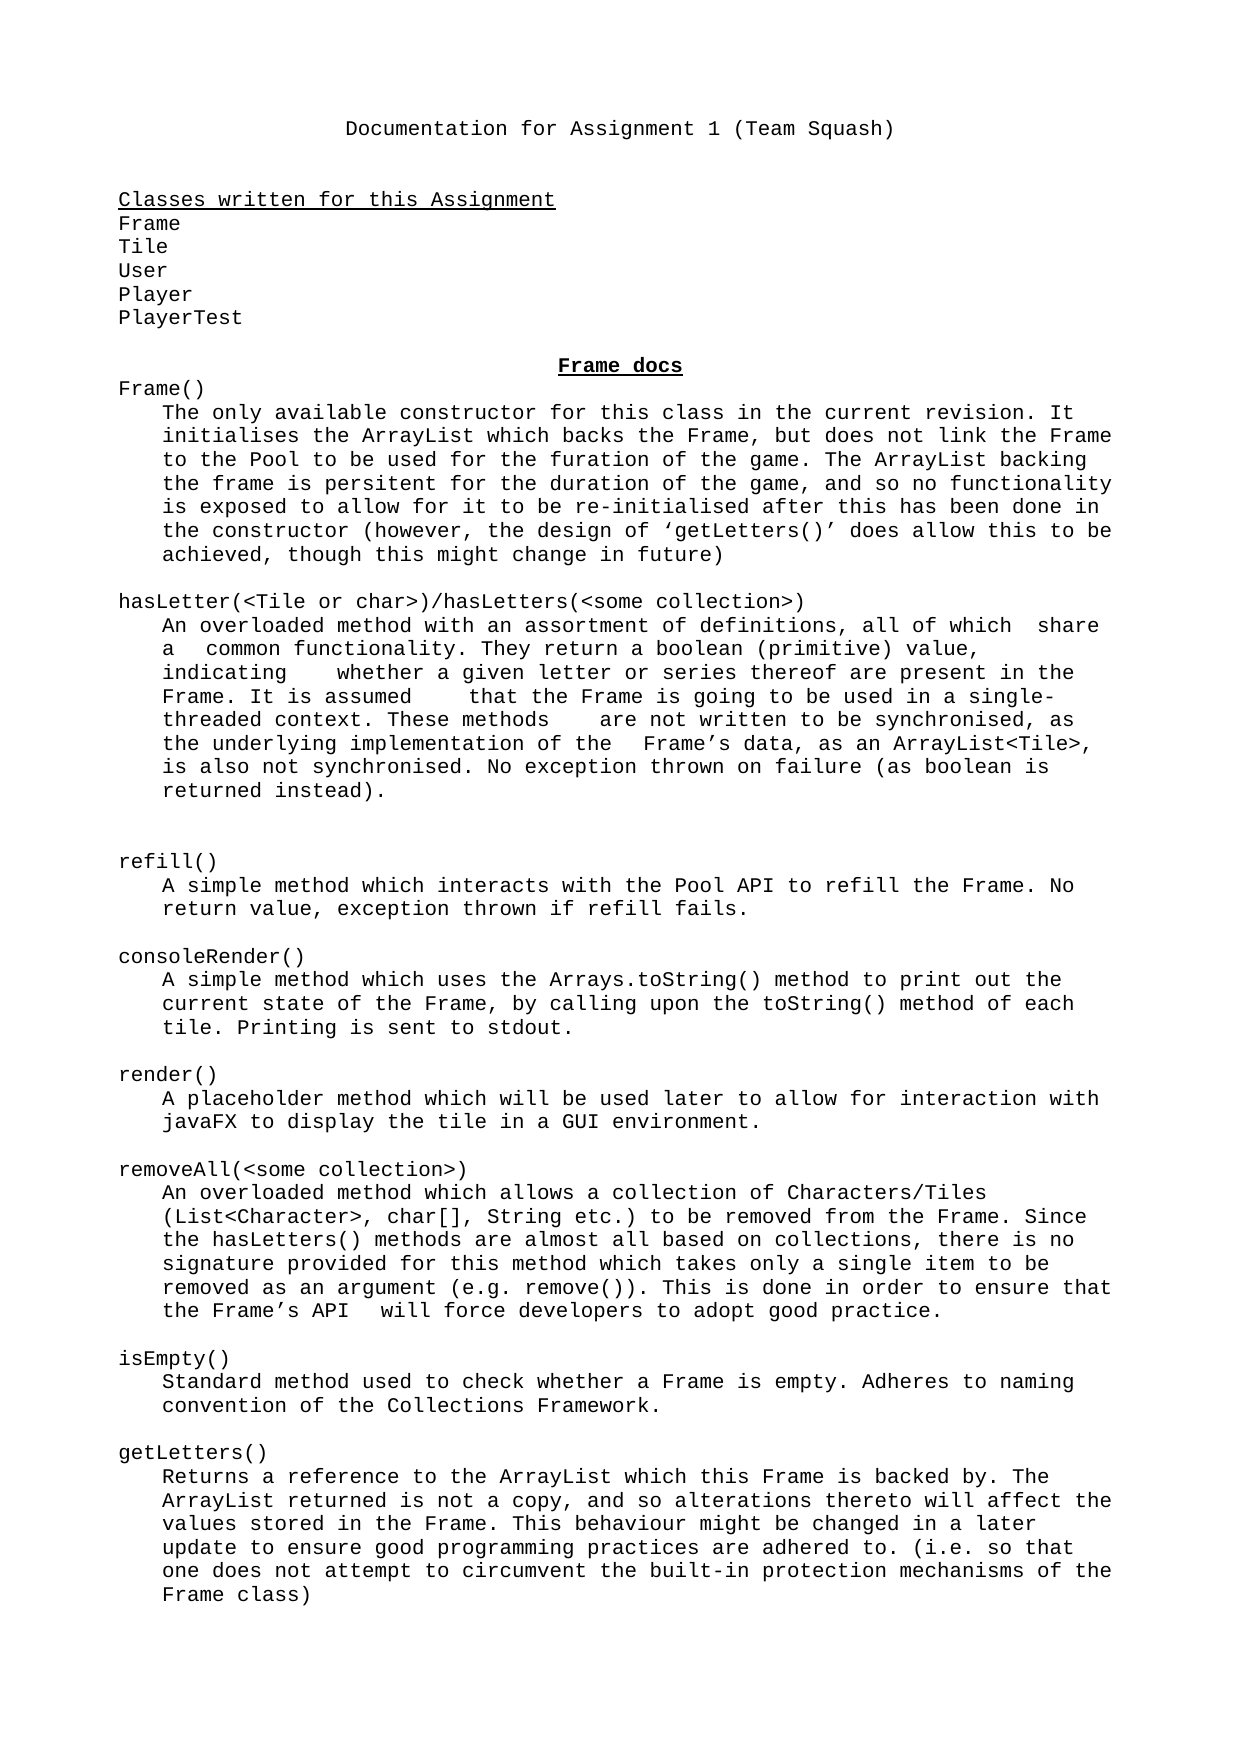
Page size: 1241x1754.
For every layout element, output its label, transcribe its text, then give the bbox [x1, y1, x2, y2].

text removeAll(<some collection>) [118, 1158, 1122, 1182]
text Player [118, 284, 1122, 307]
text refill() [118, 851, 1122, 875]
text PlayerTest [118, 307, 1122, 331]
text A simple method which uses the Arrays.toString() method to print out the current state of the Frame, by calling upon the toString() method of each tile. Printing is sent to stdout. [118, 969, 1122, 1040]
text isEmpty() [118, 1348, 1122, 1371]
text User [118, 260, 1122, 284]
text Returns a reference to the ArrayList which this Frame is backed by. The ArrayList returned is not a copy, and so alterations thereto will affect the values stored in the Frame. This behaviour might be changed in a later update to ensure good programming practices are adhered to. (i.e. so that one does not attempt to circumvent the built-in protection mechanisms of the Frame class) [118, 1466, 1122, 1608]
text An overloaded method which allows a collection of Characters/Tiles (List<Character>, char[], String etc.) to be removed from the Frame. Since the hasLetters() methods are almost all based on collections, there is no signature provided for this method which takes only a single item to be removed as an argument (e.g. remove()). This is done in order to ensure that the Frame’s API will force developers to adopt good practice. [118, 1182, 1122, 1324]
text getLetters() [118, 1442, 1122, 1466]
text Tile [118, 236, 1122, 260]
text An overloaded method with an assortment of definitions, all of which share a common functionality. They return a boolean (primitive) value, indicating whether a given letter or series thereof are present in the Frame. It is assumed that the Frame is going to be used in a single- threaded context. These methods are not written to be synchronised, as the underlying implementation of the Frame’s data, as an ArrayList<Tile>, is also not synchronised. No exception thrown on failure (as boolean is returned instead). [118, 615, 1122, 804]
text Classes written for this Assignment [118, 189, 1122, 213]
text consoleRender() [118, 946, 1122, 969]
text Documentation for Assignment 1 (Team Squash) [118, 118, 1122, 142]
text The only available constructor for this class in the current revision. It initialises the ArrayList which backs the Frame, but does not link the Frame to the Pool to be used for the furation of the game. The ArrayList backing the frame is persitent for the duration of the game, and so no functionality is exposed to allow for it to be re-initialised after this has been done in the constructor (however, the design of ‘getLetters()’ does allow this to be achieved, though this might change in future) [118, 402, 1122, 567]
text Frame() [118, 378, 1122, 402]
text A placeholder method which will be used later to allow for interaction with javaFX to display the tile in a GUI environment. [118, 1088, 1122, 1135]
text hasLetter(<Tile or char>)/hasLetters(<some collection>) [118, 591, 1122, 615]
text render() [118, 1064, 1122, 1088]
text Frame [118, 213, 1122, 236]
text Frame docs [118, 354, 1122, 378]
text A simple method which interacts with the Pool API to refill the Frame. No return value, exception thrown if refill fails. [118, 875, 1122, 922]
text Standard method used to check whether a Frame is empty. Adheres to naming convention of the Collections Framework. [118, 1371, 1122, 1419]
